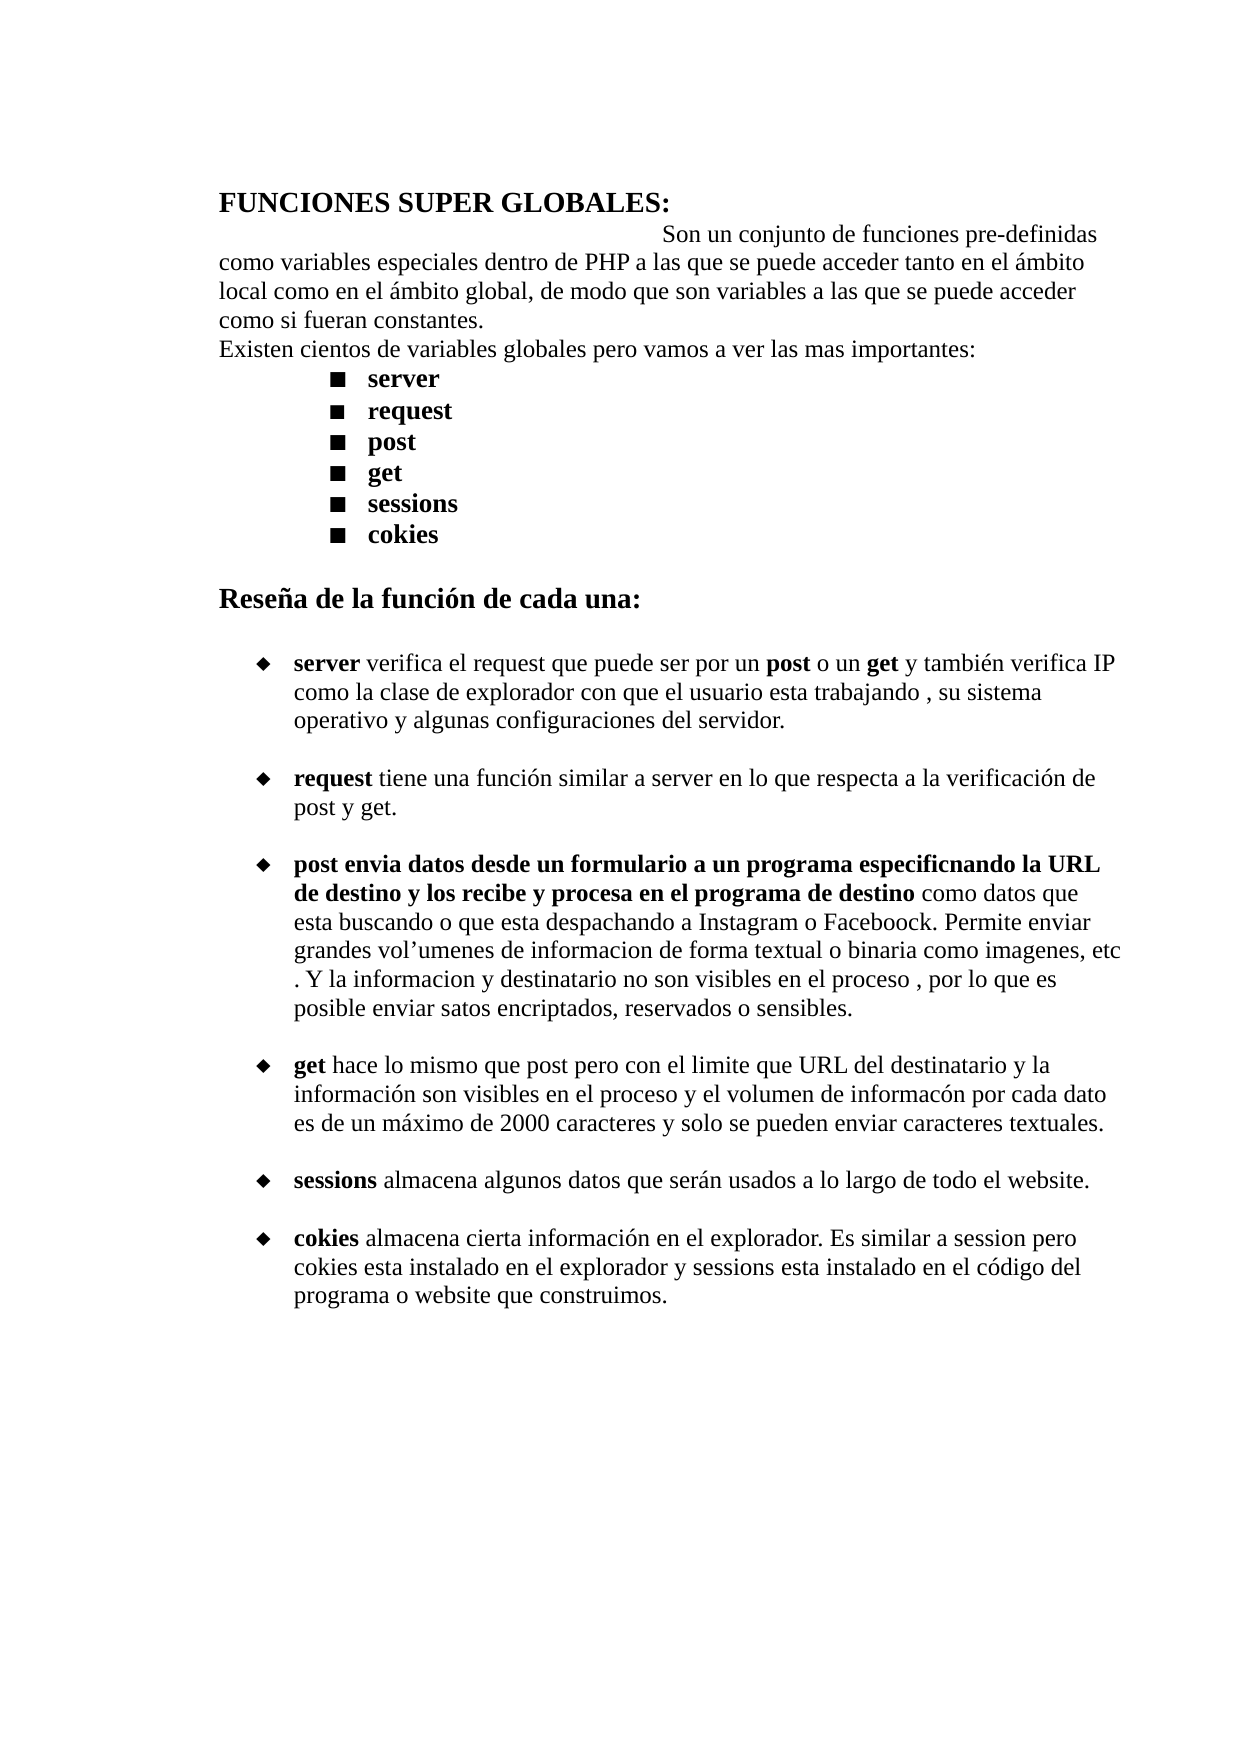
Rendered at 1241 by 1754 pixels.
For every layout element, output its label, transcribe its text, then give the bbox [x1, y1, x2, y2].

list post envia datos desde un formulario a un programa especificnando la URL de destino y los recibe y procesa en el programa de destino como datos que esta buscando o que esta despachando a Instagram o Faceboock. Permite enviar grandes vol’umenes de informacion de forma textual o binaria como imagenes, etc . Y la informacion y destinatario no son visibles en el proceso , por lo que es posible enviar satos encriptados, reservados o sensibles. [256, 849, 1123, 1022]
text Son un conjunto de funciones pre-definidas como variables especiales dentro de PHP a las que se puede acceder tanto en el ámbito local como en el ámbito global, de modo que son variables a las que se puede acceder como si fueran constantes. [219, 219, 1123, 334]
list request tiene una función similar a server en lo que respecta a la verificación de post y get. [256, 763, 1123, 821]
text Existen cientos de variables globales pero vamos a ver las mas importantes: [219, 334, 1123, 362]
list get [330, 456, 1123, 487]
list cokies [330, 519, 1123, 550]
text Reseña de la función de cada una: [219, 581, 1123, 614]
list server [330, 362, 1123, 394]
list sessions almacena algunos datos que serán usados a lo largo de todo el website. [256, 1166, 1123, 1194]
list post [330, 425, 1123, 456]
list server verifica el request que puede ser por un post o un get y también verifica IP como la clase de explorador con que el usuario esta trabajando , su sistema operativo y algunas configuraciones del servidor. [256, 648, 1123, 734]
list sessions [330, 487, 1123, 519]
list get hace lo mismo que post pero con el limite que URL del destinatario y la información son visibles en el proceso y el volumen de informacón por cada dato es de un máximo de 2000 caracteres y solo se pueden enviar caracteres textuales. [256, 1051, 1123, 1137]
text FUNCIONES SUPER GLOBALES: [219, 185, 1123, 219]
list cokies almacena cierta información en el explorador. Es similar a session pero cokies esta instalado en el explorador y sessions esta instalado en el código del programa o website que construimos. [256, 1223, 1123, 1309]
list request [330, 394, 1123, 425]
